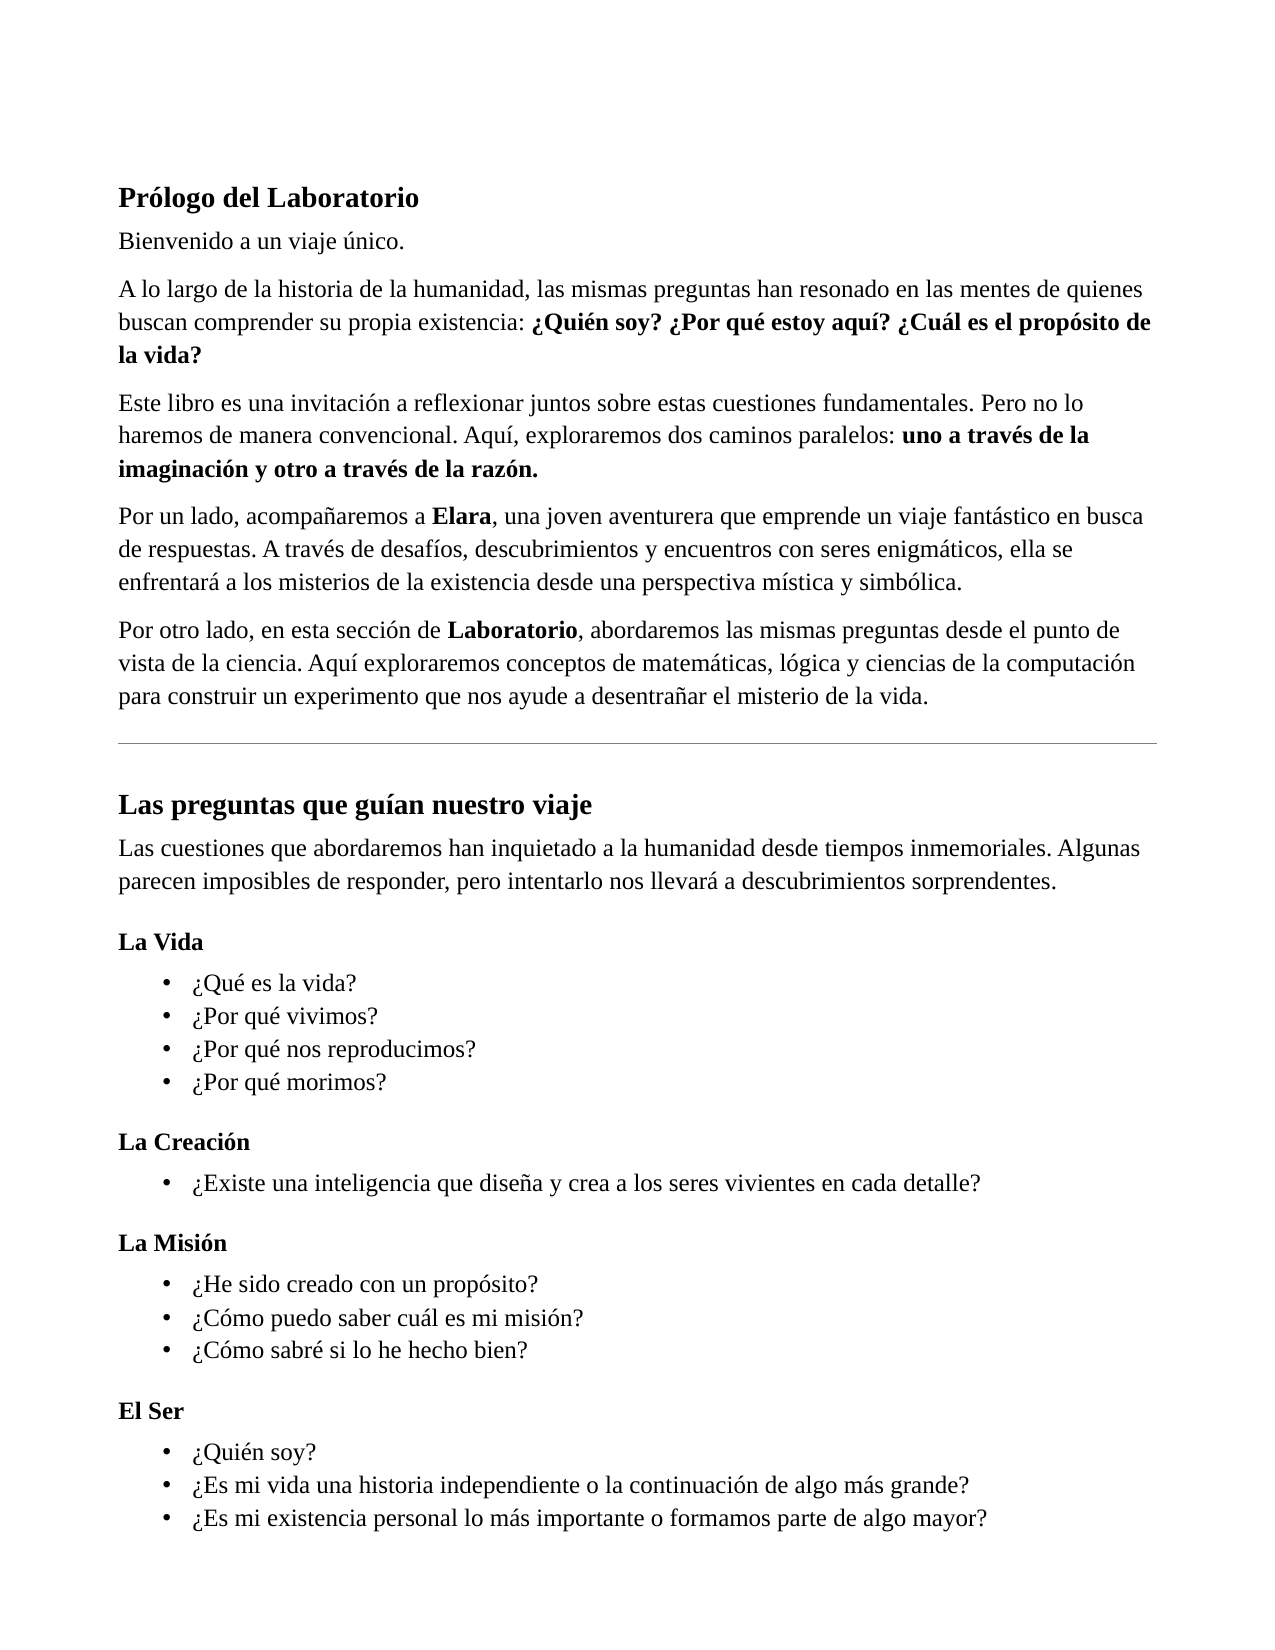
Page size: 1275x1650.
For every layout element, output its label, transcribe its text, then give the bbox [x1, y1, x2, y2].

list ¿Existe una inteligencia que diseña y crea a los seres vivientes en cada detalle? [162, 1168, 1157, 1197]
text Las cuestiones que abordaremos han inquietado a la humanidad desde tiempos inmemoriales. Algunas parecen imposibles de responder, pero intentarlo nos llevará a descubrimientos sorprendentes. [118, 833, 1157, 895]
list ¿Por qué nos reproducimos? [162, 1034, 1157, 1063]
subtitle La Misión [118, 1228, 1157, 1257]
subtitle Las preguntas que guían nuestro viaje [118, 787, 1157, 821]
list ¿Por qué morimos? [162, 1067, 1157, 1096]
list ¿Quién soy? [162, 1437, 1157, 1466]
list ¿Por qué vivimos? [162, 1001, 1157, 1029]
subtitle La Vida [118, 927, 1157, 955]
subtitle Prólogo del Laboratorio [118, 180, 1157, 214]
text Por otro lado, en esta sección de Laboratorio, abordaremos las mismas preguntas desde el punto de vista de la ciencia. Aquí exploraremos conceptos de matemáticas, lógica y ciencias de la computación para construir un experimento que nos ayude a desentrañar el misterio de la vida. [118, 615, 1157, 710]
subtitle El Ser [118, 1396, 1157, 1424]
list ¿Cómo puedo saber cuál es mi misión? [162, 1303, 1157, 1331]
list ¿Es mi existencia personal lo más importante o formamos parte de algo mayor? [162, 1503, 1157, 1532]
text Por un lado, acompañaremos a Elara, una joven aventurera que emprende un viaje fantástico en busca de respuestas. A través de desafíos, descubrimientos y encuentros con seres enigmáticos, ella se enfrentará a los misterios de la existencia desde una perspectiva mística y simbólica. [118, 501, 1157, 596]
list ¿Es mi vida una historia independiente o la continuación de algo más grande? [162, 1470, 1157, 1499]
subtitle La Creación [118, 1127, 1157, 1156]
list ¿Qué es la vida? [162, 968, 1157, 997]
list ¿He sido creado con un propósito? [162, 1269, 1157, 1298]
list ¿Cómo sabré si lo he hecho bien? [162, 1336, 1157, 1364]
text Este libro es una invitación a reflexionar juntos sobre estas cuestiones fundamentales. Pero no lo haremos de manera convencional. Aquí, exploraremos dos caminos paralelos: uno a través de la imaginación y otro a través de la razón. [118, 388, 1157, 482]
text A lo largo de la historia de la humanidad, las mismas preguntas han resonado en las mentes de quienes buscan comprender su propia existencia: ¿Quién soy? ¿Por qué estoy aquí? ¿Cuál es el propósito de la vida? [118, 274, 1157, 369]
text Bienvenido a un viaje único. [118, 226, 1157, 255]
